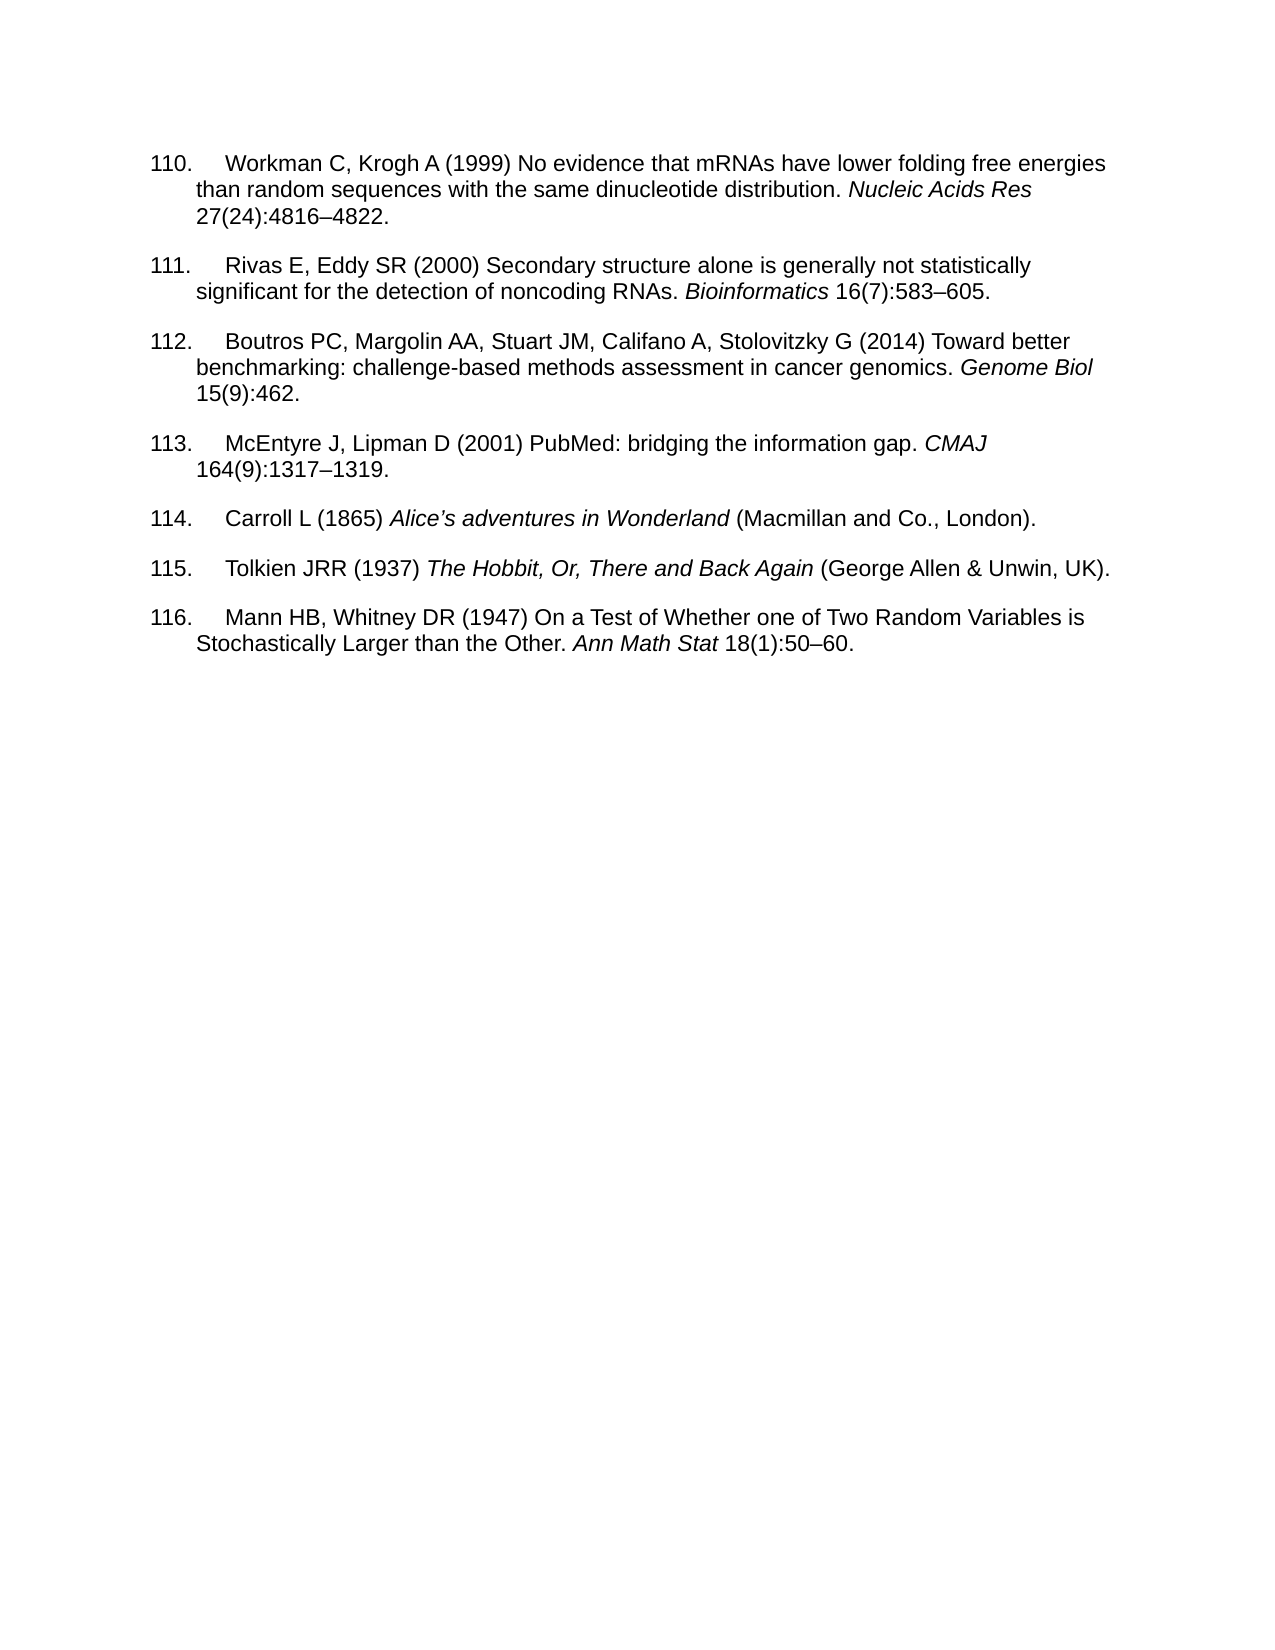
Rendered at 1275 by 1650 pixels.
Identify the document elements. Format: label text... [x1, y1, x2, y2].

text 116. Mann HB, Whitney DR (1947) On a Test of Whether one of Two Random Variables is Stochastically Larger than the Other. Ann Math Stat 18(1):50–60. [150, 604, 1125, 656]
text 113. McEntyre J, Lipman D (2001) PubMed: bridging the information gap. CMAJ 164(9):1317–1319. [150, 429, 1125, 482]
text 112. Boutros PC, Margolin AA, Stuart JM, Califano A, Stolovitzky G (2014) Toward better benchmarking: challenge-based methods assessment in cancer genomics. Genome Biol 15(9):462. [150, 328, 1125, 407]
text 111. Rivas E, Eddy SR (2000) Secondary structure alone is generally not statistically significant for the detection of noncoding RNAs. Bioinformatics 16(7):583–605. [150, 252, 1125, 305]
text 114. Carroll L (1865) Alice’s adventures in Wonderland (Macmillan and Co., London). [150, 505, 1125, 532]
text 110. Workman C, Krogh A (1999) No evidence that mRNAs have lower folding free energies than random sequences with the same dinucleotide distribution. Nucleic Acids Res 27(24):4816–4822. [150, 150, 1125, 229]
text 115. Tolkien JRR (1937) The Hobbit, Or, There and Back Again (George Allen & Unwin, UK). [150, 554, 1125, 581]
